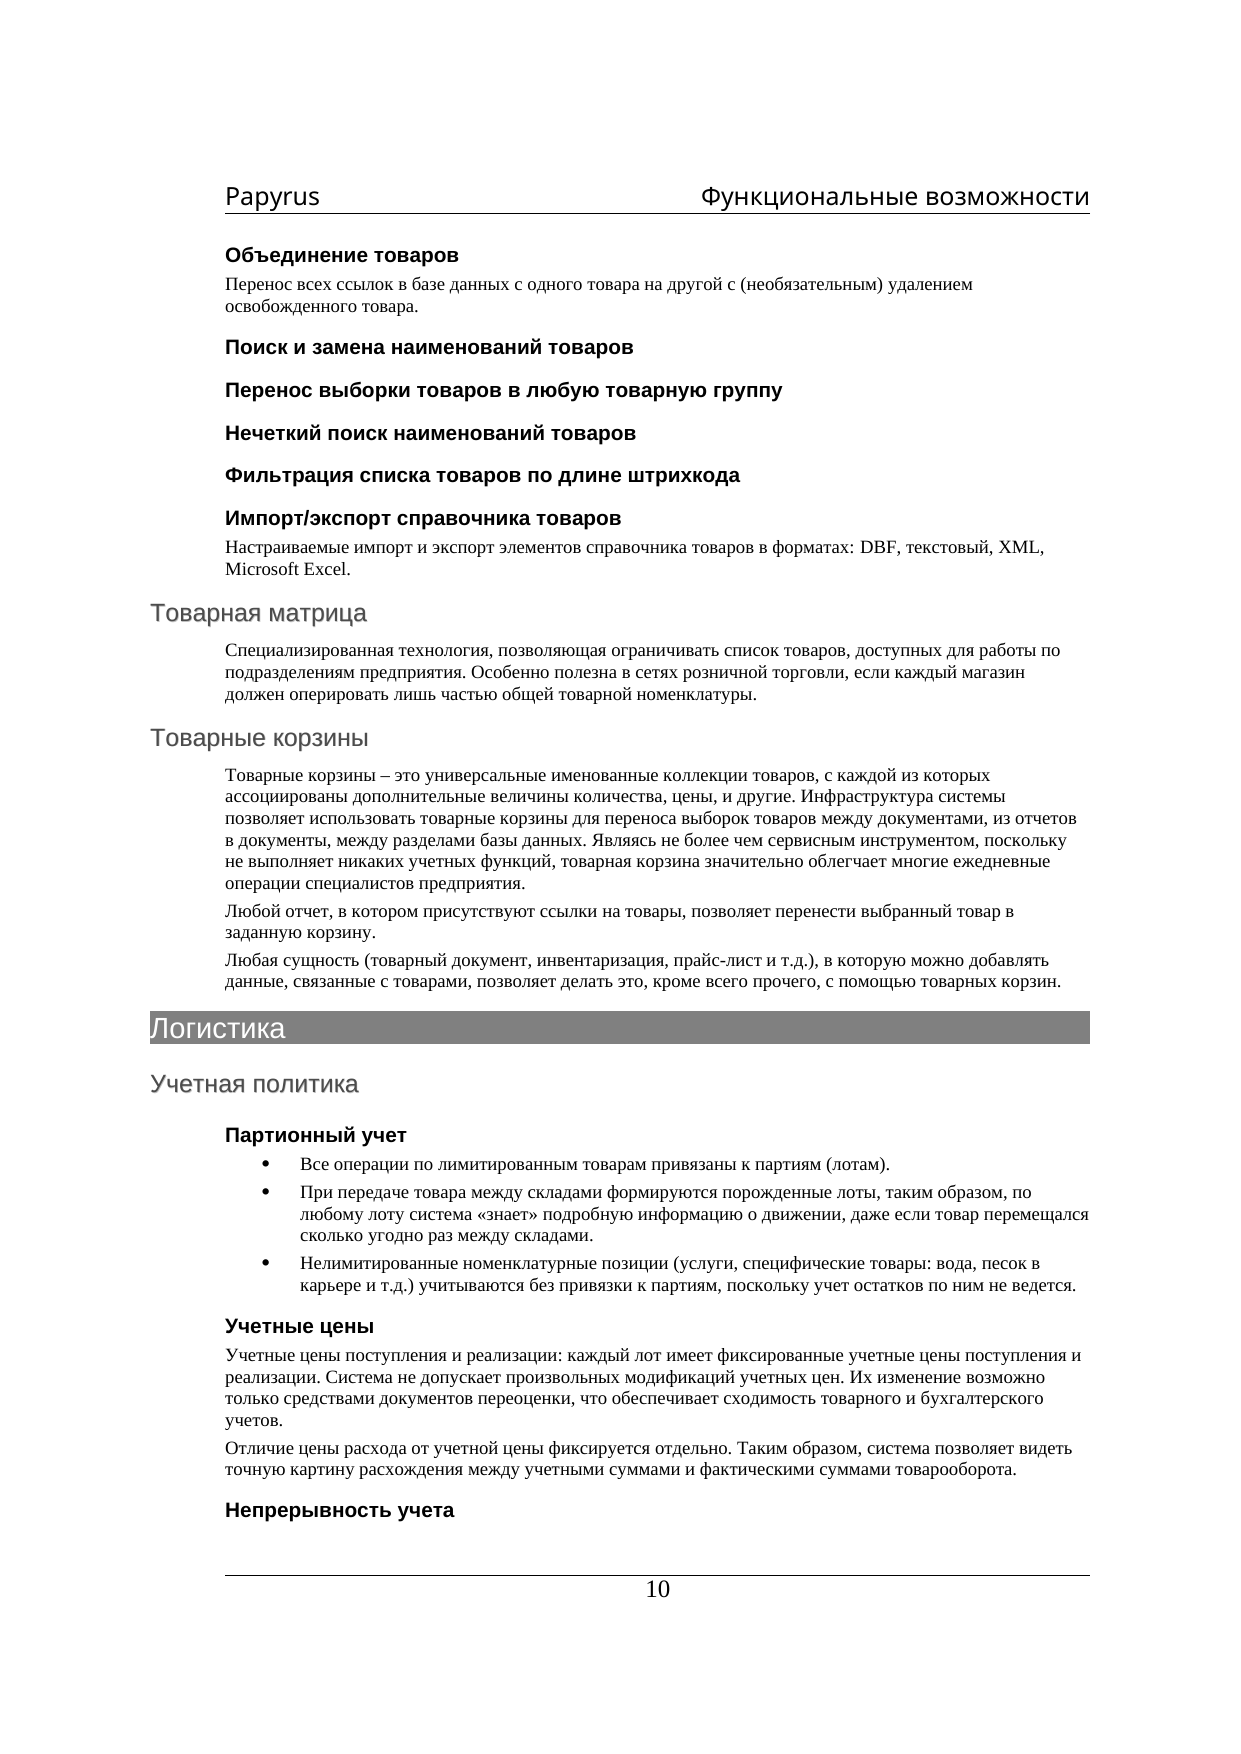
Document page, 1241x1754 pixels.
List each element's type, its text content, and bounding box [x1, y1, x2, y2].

subtitle Непрерывность учета [225, 1498, 1090, 1522]
list При передаче товара между складами формируются порожденные лоты, таким образом, по любому лоту система «знает» подробную информацию о движении, даже если товар перемещался сколько угодно раз между складами. [262, 1181, 1090, 1246]
text Товарные корзины – это универсальные именованные коллекции товаров, с каждой из которых ассоциированы дополнительные величины количества, цены, и другие. Инфраструктура системы позволяет использовать товарные корзины для переноса выборок товаров между документами, из отчетов в документы, между разделами базы данных. Являясь не более чем сервисным инструментом, поскольку не выполняет никаких учетных функций, товарная корзина значительно облегчает многие ежедневные операции специалистов предприятия. [225, 764, 1090, 893]
text Настраиваемые импорт и экспорт элементов справочника товаров в форматах: DBF, текстовый, XML, Microsoft Excel. [225, 536, 1090, 579]
text Учетные цены поступления и реализации: каждый лот имеет фиксированные учетные цены поступления и реализации. Система не допускает произвольных модификаций учетных цен. Их изменение возможно только средствами документов переоценки, что обеспечивает сходимость товарного и бухгалтерского учетов. [225, 1344, 1090, 1430]
text Любой отчет, в котором присутствуют ссылки на товары, позволяет перенести выбранный товар в заданную корзину. [225, 899, 1090, 943]
subtitle Учетная политика [150, 1069, 1090, 1098]
subtitle Товарная матрица [150, 598, 1090, 627]
subtitle Нечеткий поиск наименований товаров [225, 420, 1090, 444]
subtitle Перенос выборки товаров в любую товарную группу [225, 378, 1090, 402]
list Нелимитированные номенклатурные позиции (услуги, специфические товары: вода, песок в карьере и т.д.) учитываются без привязки к партиям, поскольку учет остатков по ним не ведется. [262, 1252, 1090, 1295]
subtitle Поиск и замена наименований товаров [225, 335, 1090, 359]
text Любая сущность (товарный документ, инвентаризация, прайс-лист и т.д.), в которую можно добавлять данные, связанные с товарами, позволяет делать это, кроме всего прочего, с помощью товарных корзин. [225, 949, 1090, 992]
subtitle Учетные цены [225, 1314, 1090, 1338]
subtitle Партионный учет [225, 1123, 1090, 1147]
text Перенос всех ссылок в базе данных с одного товара на другой с (необязательным) удалением освобожденного товара. [225, 273, 1090, 316]
text Специализированная технология, позволяющая ограничивать список товаров, доступных для работы по подразделениям предприятия. Особенно полезна в сетях розничной торговли, если каждый магазин должен оперировать лишь частью общей товарной номенклатуры. [225, 639, 1090, 704]
subtitle Импорт/экспорт справочника товаров [225, 506, 1090, 530]
subtitle Товарные корзины [150, 723, 1090, 751]
subtitle Фильтрация списка товаров по длине штрихкода [225, 463, 1090, 487]
list Все операции по лимитированным товарам привязаны к партиям (лотам). [262, 1153, 1090, 1175]
subtitle Логистика [150, 1011, 1090, 1044]
subtitle Объединение товаров [225, 243, 1090, 267]
text Отличие цены расхода от учетной цены фиксируется отдельно. Таким образом, система позволяет видеть точную картину расхождения между учетными суммами и фактическими суммами товарооборота. [225, 1437, 1090, 1480]
